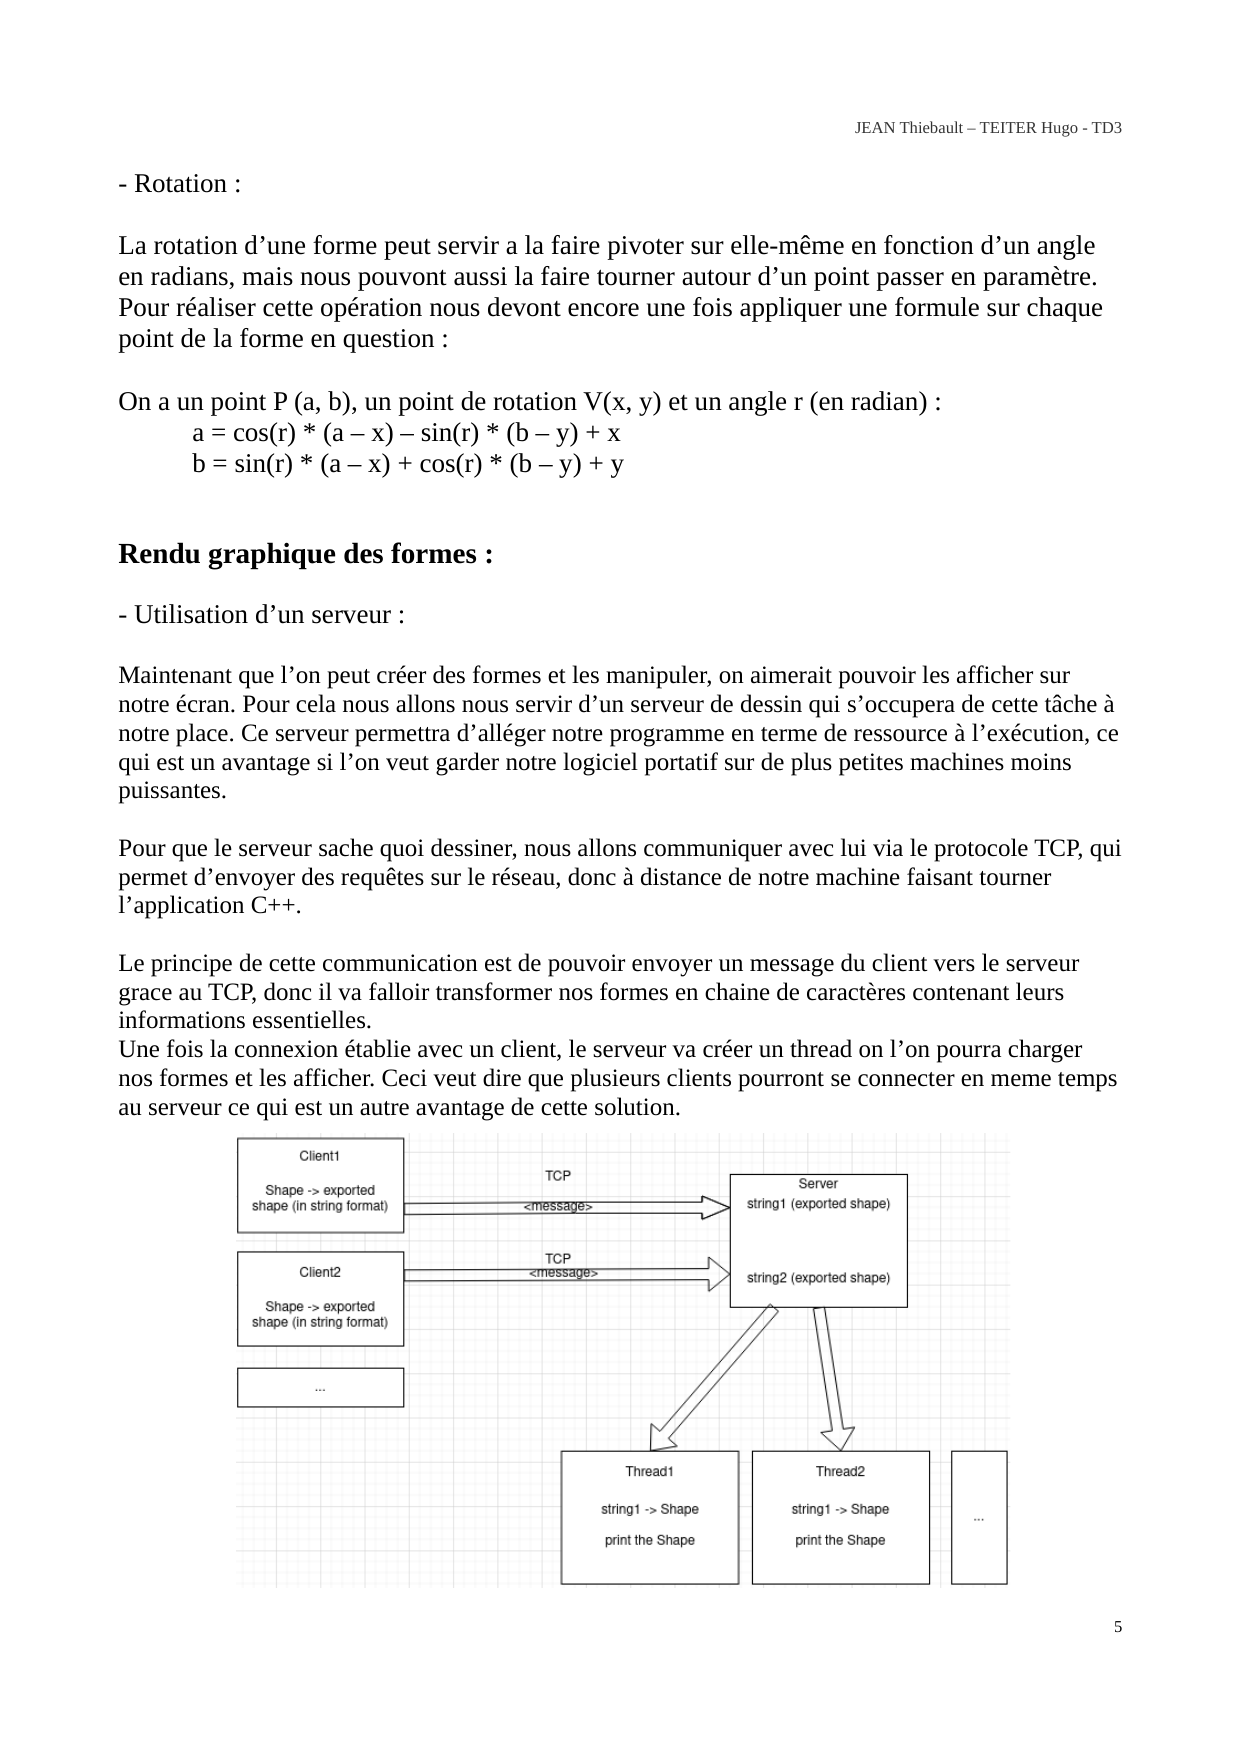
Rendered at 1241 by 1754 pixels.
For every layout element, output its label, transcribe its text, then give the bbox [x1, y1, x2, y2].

text Pour que le serveur sache quoi dessiner, nous allons communiquer avec lui via le protocole TCP, qui permet d’envoyer des requêtes sur le réseau, donc à distance de notre machine faisant tourner l’application C++. [118, 833, 1122, 919]
text Le principe de cette communication est de pouvoir envoyer un message du client vers le serveur grace au TCP, donc il va falloir transformer nos formes en chaine de caractères contenant leurs informations essentielles. [118, 948, 1122, 1034]
text Pour réaliser cette opération nous devont encore une fois appliquer une formule sur chaque point de la forme en question : [118, 291, 1122, 354]
text Une fois la connexion établie avec un client, le serveur va créer un thread on l’on pourra charger nos formes et les afficher. Ceci veut dire que plusieurs clients pourront se connecter en meme temps au serveur ce qui est un autre avantage de cette solution. [118, 1034, 1122, 1120]
text b = sin(r) * (a – x) + cos(r) * (b – y) + y [118, 447, 1122, 478]
text Maintenant que l’on peut créer des formes et les manipuler, on aimerait pouvoir les afficher sur notre écran. Pour cela nous allons nous servir d’un serveur de dessin qui s’occupera de cette tâche à notre place. Ce serveur permettra d’alléger notre programme en terme de ressource à l’exécution, ce qui est un avantage si l’on veut garder notre logiciel portatif sur de plus petites machines moins puissantes. [118, 660, 1122, 804]
text a = cos(r) * (a – x) – sin(r) * (b – y) + x [118, 416, 1122, 447]
text Rendu graphique des formes : [118, 536, 1122, 569]
picture [236, 1133, 1011, 1588]
text - Utilisation d’un serveur : [118, 598, 1122, 629]
text La rotation d’une forme peut servir a la faire pivoter sur elle-même en fonction d’un angle en radians, mais nous pouvont aussi la faire tourner autour d’un point passer en paramètre. [118, 229, 1122, 291]
text On a un point P (a, b), un point de rotation V(x, y) et un angle r (en radian) : [118, 385, 1122, 416]
text - Rotation : [118, 167, 1122, 198]
